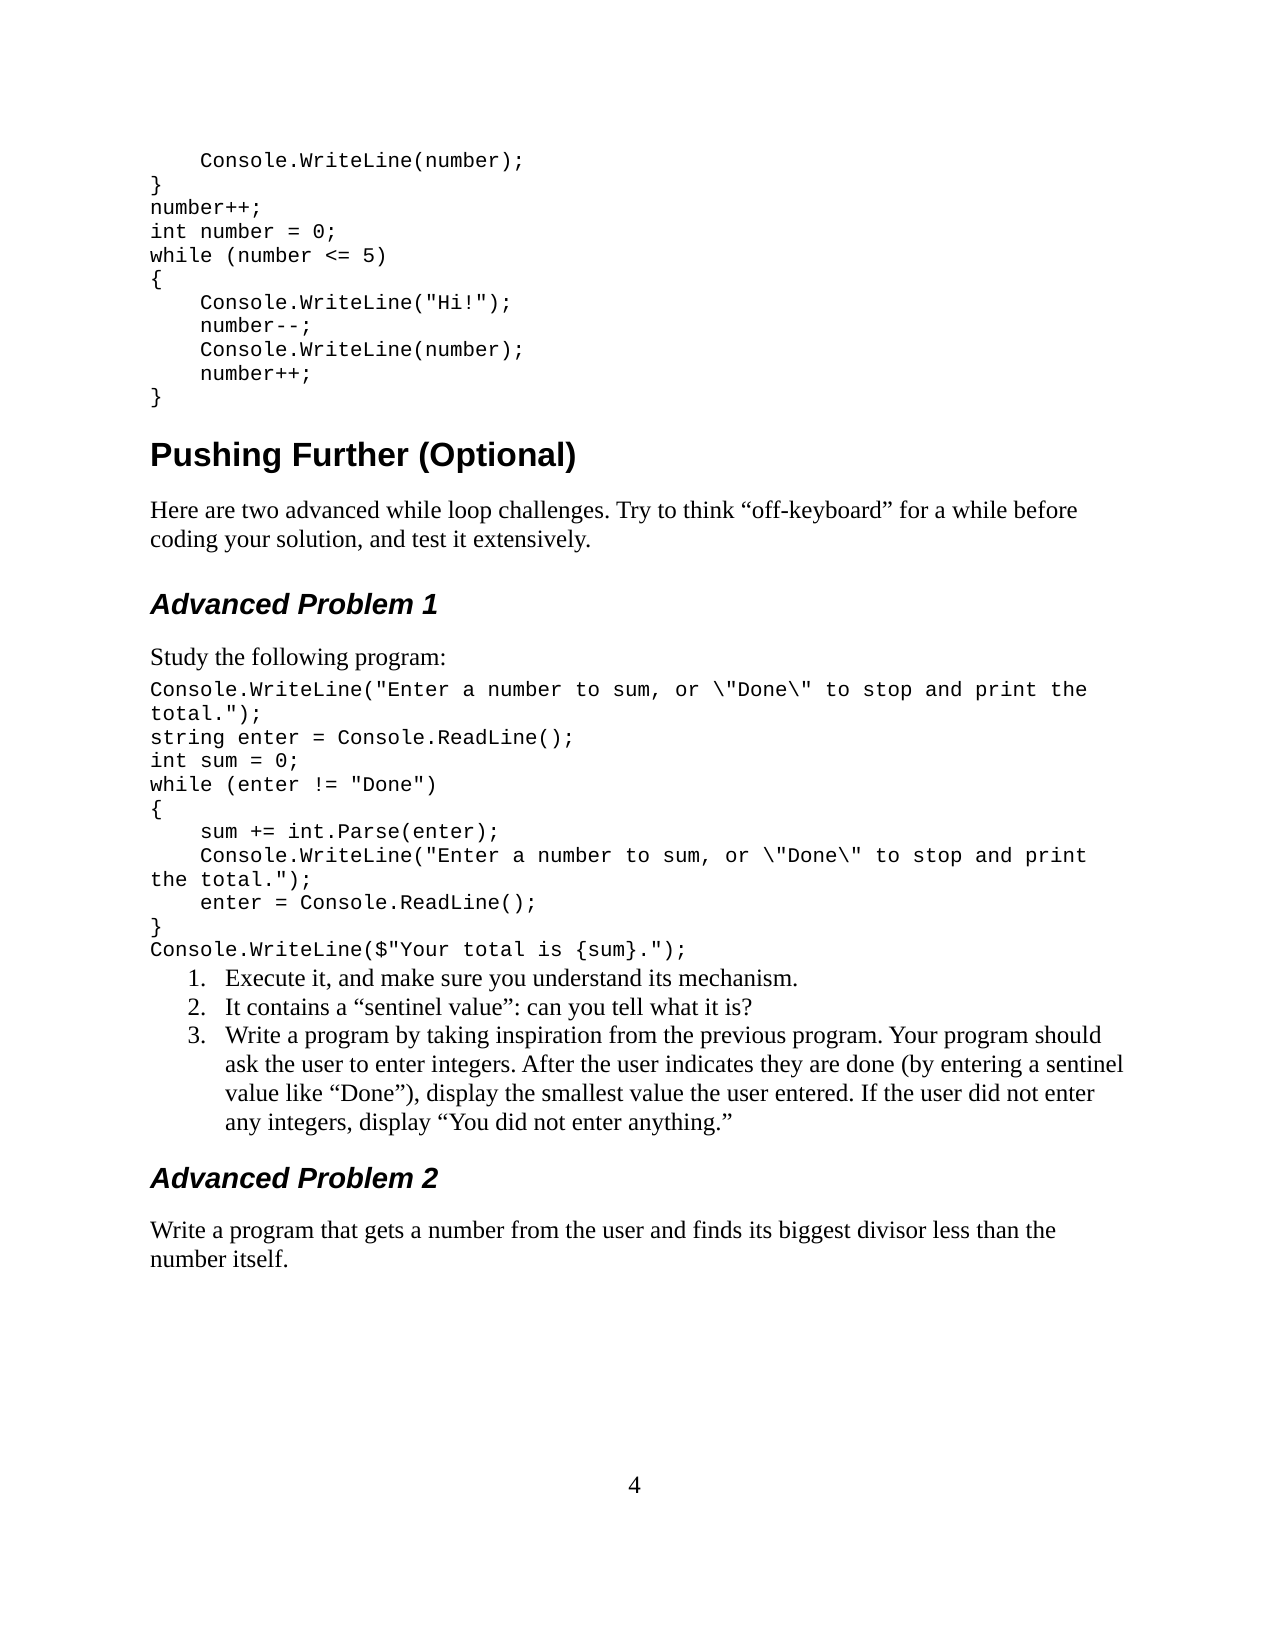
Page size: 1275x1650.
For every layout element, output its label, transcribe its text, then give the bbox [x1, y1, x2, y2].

text Console.WriteLine(number); [150, 339, 1125, 363]
text enter = Console.ReadLine(); [150, 892, 1125, 916]
text Here are two advanced while loop challenges. Try to think “off-keyboard” for a while before coding your solution, and test it extensively. [150, 495, 1125, 553]
text Console.WriteLine($"Your total is {sum}."); [150, 939, 1125, 963]
text Study the following program: [150, 642, 1125, 670]
text number++; [150, 363, 1125, 386]
text int sum = 0; [150, 750, 1125, 774]
text int number = 0; [150, 221, 1125, 244]
text Console.WriteLine("Enter a number to sum, or \"Done\" to stop and print the total."); [150, 845, 1125, 892]
text Console.WriteLine(number); [150, 150, 1125, 174]
subtitle Pushing Further (Optional) [150, 435, 1125, 474]
subtitle Advanced Problem 1 [150, 587, 1125, 620]
text Write a program that gets a number from the user and finds its biggest divisor less than the number itself. [150, 1216, 1125, 1273]
text while (enter != "Done") [150, 774, 1125, 798]
text } [150, 916, 1125, 939]
text } [150, 174, 1125, 197]
text Console.WriteLine("Hi!"); [150, 292, 1125, 316]
text } [150, 386, 1125, 410]
text number++; [150, 197, 1125, 221]
text sum += int.Parse(enter); [150, 821, 1125, 845]
text string enter = Console.ReadLine(); [150, 727, 1125, 750]
text number--; [150, 316, 1125, 339]
list It contains a “sentinel value”: can you tell what it is? [187, 992, 1125, 1021]
subtitle Advanced Problem 2 [150, 1161, 1125, 1194]
list Execute it, and make sure you understand its mechanism. [187, 963, 1125, 992]
text Console.WriteLine("Enter a number to sum, or \"Done\" to stop and print the total."); [150, 679, 1125, 727]
list Write a program by taking inspiration from the previous program. Your program should ask the user to enter integers. After the user indicates they are done (by entering a sentinel value like “Done”), display the smallest value the user entered. If the user did not enter any integers, display “You did not enter anything.” [187, 1021, 1125, 1136]
text { [150, 798, 1125, 821]
text { [150, 268, 1125, 292]
text while (number <= 5) [150, 244, 1125, 268]
